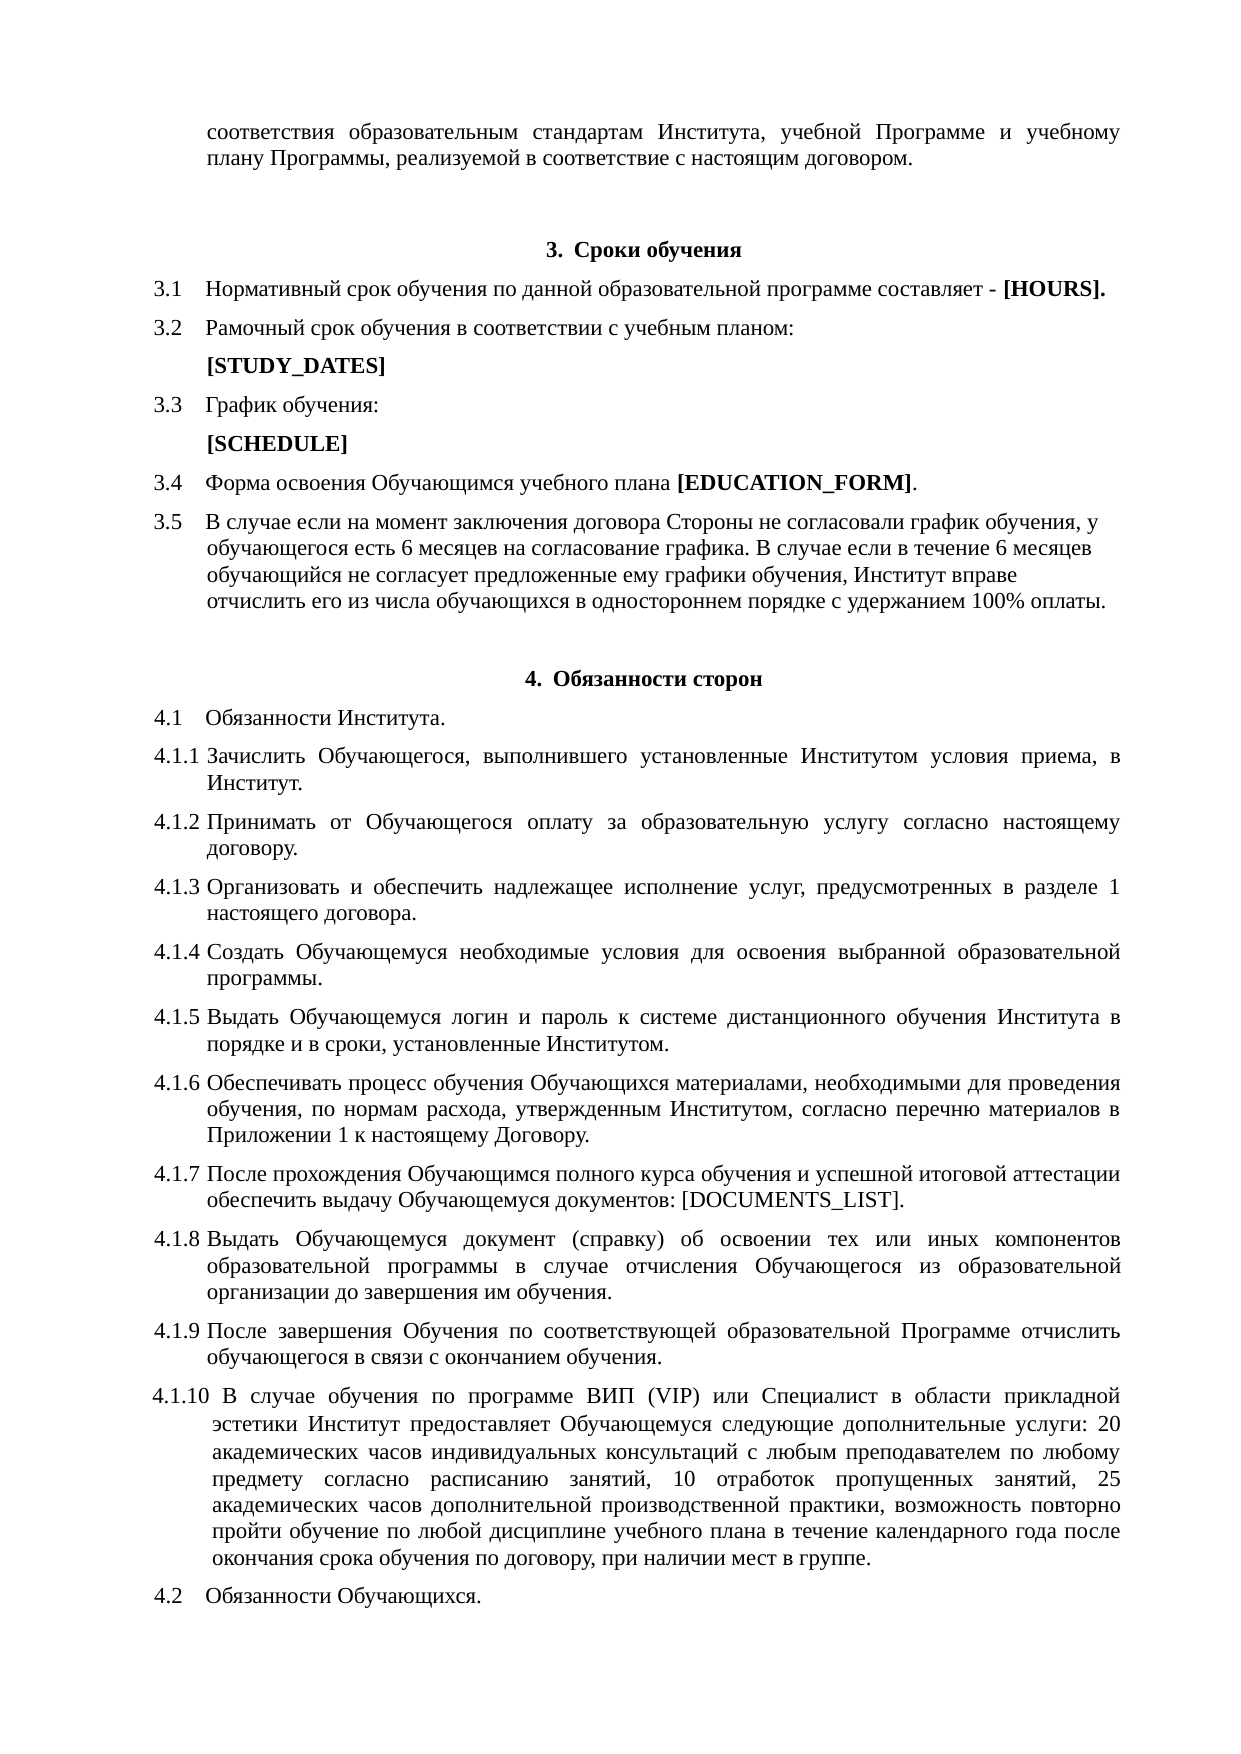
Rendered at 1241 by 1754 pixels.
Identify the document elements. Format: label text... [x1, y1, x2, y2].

list Рамочный срок обучения в соответствии с учебным планом: [148, 314, 1122, 340]
list Обязанности сторон [118, 665, 1122, 691]
list Организовать и обеспечить надлежащее исполнение услуг, предусмотренных в разделе 1 настоящего договора. [148, 873, 1122, 926]
list [STUDY_DATES] [148, 353, 1122, 379]
list Принимать от Обучающегося оплату за образовательную услугу согласно настоящему договору. [148, 808, 1122, 860]
list Обеспечивать процесс обучения Обучающихся материалами, необходимыми для проведения обучения, по нормам расхода, утвержденным Институтом, согласно перечню материалов в Приложении 1 к настоящему Договору. [148, 1068, 1122, 1148]
list [SCHEDULE] [148, 430, 1122, 457]
list Выдать Обучающемуся логин и пароль к системе дистанционного обучения Института в порядке и в сроки, установленные Институтом. [148, 1003, 1122, 1056]
list Зачислить Обучающегося, выполнившего установленные Институтом условия приема, в Институт. [148, 742, 1122, 795]
list соответствия образовательным стандартам Института, учебной Программе и учебному плану Программы, реализуемой в соответствие с настоящим договором. [148, 118, 1122, 171]
list Сроки обучения [118, 236, 1122, 262]
list В случае обучения по программе ВИП (VIP) или Специалист в области прикладной эстетики Институт предоставляет Обучающемуся следующие дополнительные услуги: 20 академических часов индивидуальных консультаций с любым преподавателем по любому предмету согласно расписанию занятий, 10 отработок пропущенных занятий, 25 академических часов дополнительной производственной практики, возможность повторно пройти обучение по любой дисциплине учебного плана в течение календарного года после окончания срока обучения по договору, при наличии мест в группе. [146, 1382, 1122, 1570]
list Нормативный срок обучения по данной образовательной программе составляет - [HOURS]. [148, 275, 1122, 301]
list После прохождения Обучающимся полного курса обучения и успешной итоговой аттестации обеспечить выдачу Обучающемуся документов: [DOCUMENTS_LIST]. [148, 1160, 1122, 1213]
list Обязанности Обучающихся. [148, 1582, 1122, 1609]
list В случае если на момент заключения договора Стороны не согласовали график обучения, у обучающегося есть 6 месяцев на согласование графика. В случае если в течение 6 месяцев обучающийся не согласует предложенные ему графики обучения, Институт вправе отчислить его из числа обучающихся в одностороннем порядке с удержанием 100% оплаты. [148, 508, 1122, 613]
list Создать Обучающемуся необходимые условия для освоения выбранной образовательной программы. [148, 938, 1122, 991]
list Обязанности Института. [148, 704, 1122, 730]
list После завершения Обучения по соответствующей образовательной Программе отчислить обучающегося в связи с окончанием обучения. [148, 1317, 1122, 1369]
list График обучения: [148, 391, 1122, 418]
list Выдать Обучающемуся документ (справку) об освоении тех или иных компонентов образовательной программы в случае отчисления Обучающегося из образовательной организации до завершения им обучения. [148, 1225, 1122, 1304]
list Форма освоения Обучающимся учебного плана [EDUCATION_FORM]. [148, 469, 1122, 496]
